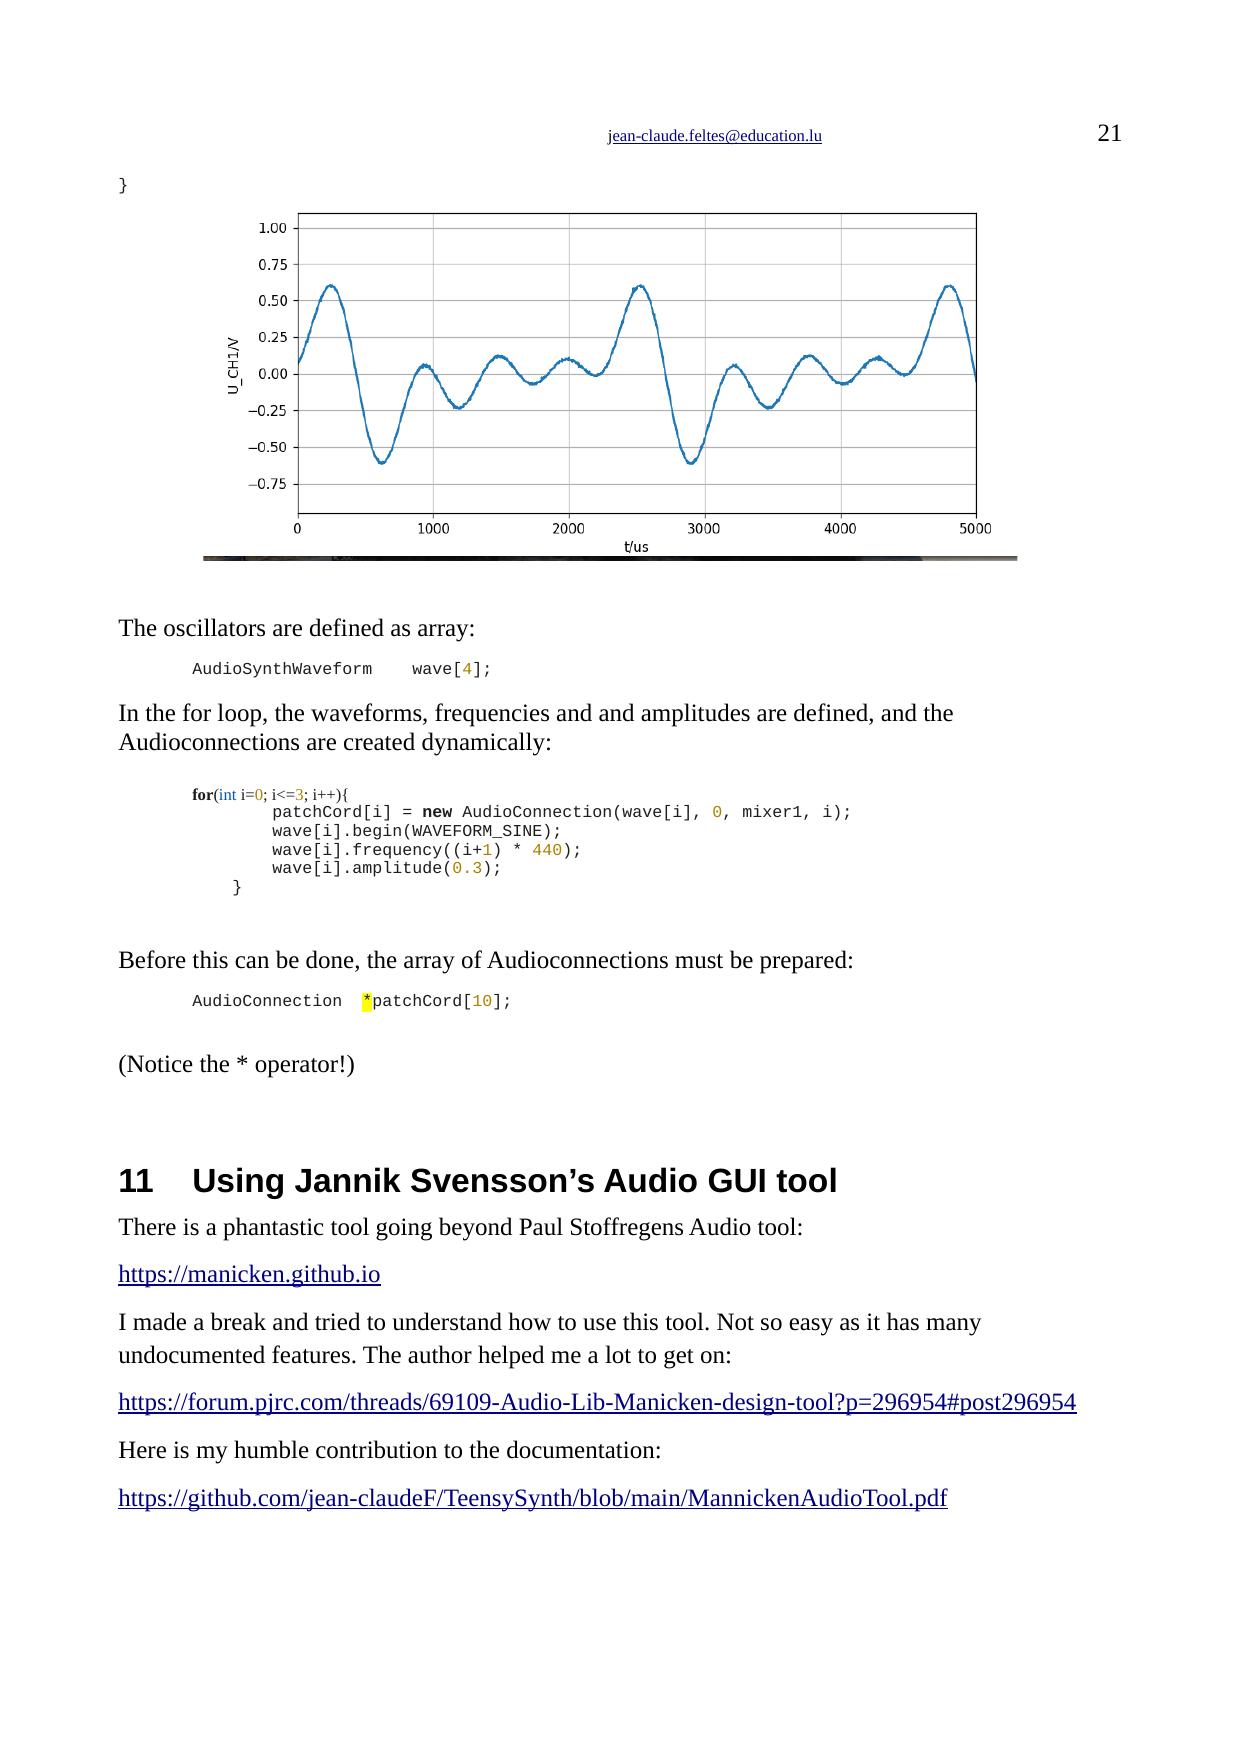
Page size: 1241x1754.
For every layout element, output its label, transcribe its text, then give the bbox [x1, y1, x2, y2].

text wave[i].frequency((i+1) * 440); [192, 841, 1122, 860]
text } [192, 879, 1122, 898]
text In the for loop, the waveforms, frequencies and and amplitudes are defined, and the Audioconnections are created dynamically: [118, 698, 1122, 756]
text There is a phantastic tool going beyond Paul Stoffregens Audio tool: [118, 1212, 1122, 1240]
text patchCord[i] = new AudioConnection(wave[i], 0, mixer1, i); [192, 803, 1122, 822]
text Before this can be done, the array of Audioconnections must be prepared: [118, 945, 1122, 974]
text wave[i].amplitude(0.3); [192, 860, 1122, 879]
text Here is my humble contribution to the documentation: [118, 1435, 1122, 1464]
picture [203, 196, 1018, 561]
text I made a break and tried to understand how to use this tool. Not so easy as it has many undocumented features. The author helped me a lot to get on: [118, 1307, 1122, 1368]
text for(int i=0; i<=3; i++){ [192, 784, 1122, 803]
text https://manicken.github.io [118, 1259, 1122, 1288]
subtitle Using Jannik Svensson’s Audio GUI tool [118, 1160, 1122, 1199]
text (Notice the * operator!) [118, 1049, 1122, 1078]
text wave[i].begin(WAVEFORM_SINE); [192, 822, 1122, 841]
text AudioSynthWaveform wave[4]; [192, 660, 1122, 679]
text https://github.com/jean-claudeF/TeensySynth/blob/main/MannickenAudioTool.pdf [118, 1483, 1122, 1511]
text AudioConnection *patchCord[10]; [192, 993, 1122, 1012]
text } [118, 176, 1122, 195]
text https://forum.pjrc.com/threads/69109-Audio-Lib-Manicken-design-tool?p=296954#post296954 [118, 1387, 1122, 1416]
text The oscillators are defined as array: [118, 613, 1122, 641]
